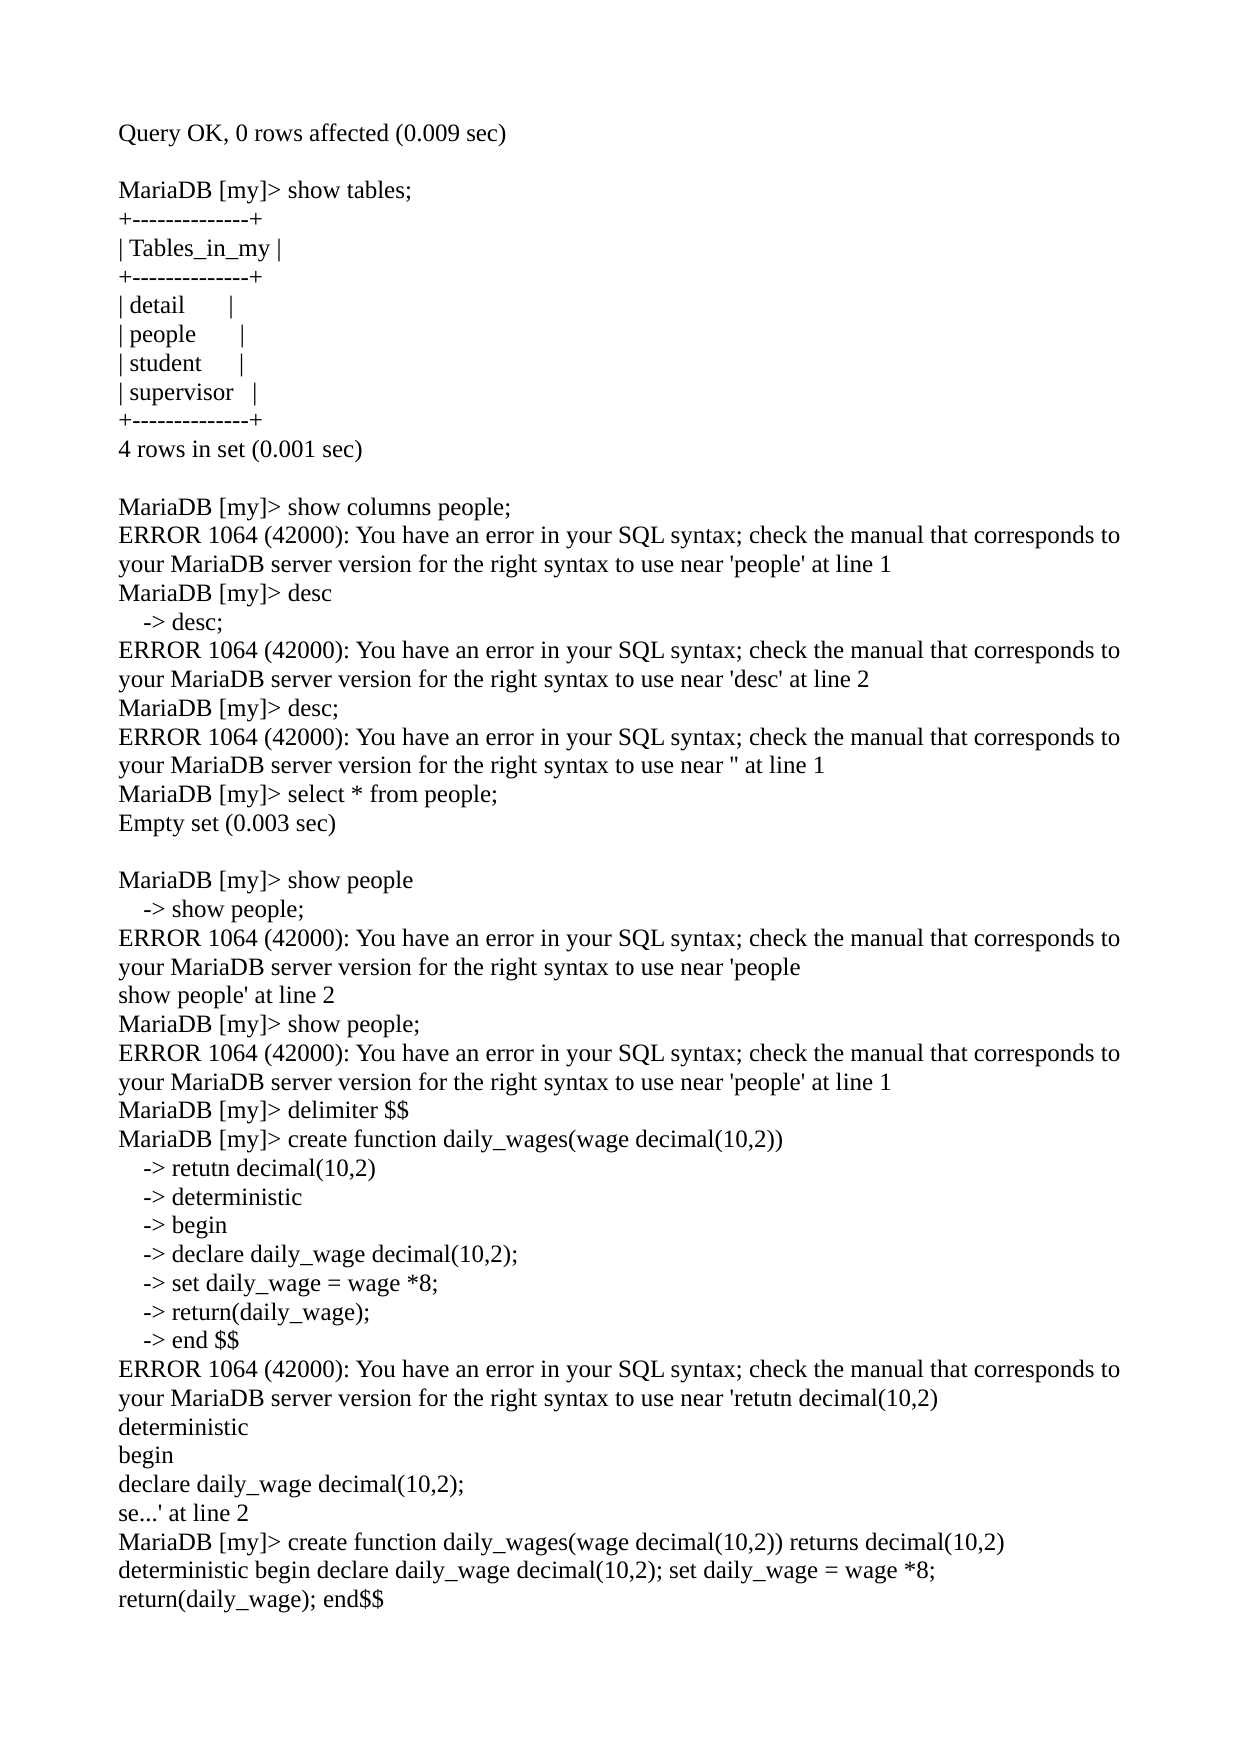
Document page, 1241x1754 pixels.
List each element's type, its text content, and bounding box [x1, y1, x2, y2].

text MariaDB [my]> select * from people; [118, 779, 1122, 808]
text ERROR 1064 (42000): You have an error in your SQL syntax; check the manual that corresponds to your MariaDB server version for the right syntax to use near 'people' at line 1 [118, 521, 1122, 578]
text -> end $$ [118, 1326, 1122, 1354]
text +--------------+ [118, 204, 1122, 233]
text MariaDB [my]> delimiter $$ [118, 1096, 1122, 1124]
text MariaDB [my]> show tables; [118, 176, 1122, 204]
text -> set daily_wage = wage *8; [118, 1268, 1122, 1297]
text ERROR 1064 (42000): You have an error in your SQL syntax; check the manual that corresponds to your MariaDB server version for the right syntax to use near 'retutn decimal(10,2) [118, 1354, 1122, 1412]
text | supervisor | [118, 377, 1122, 406]
text se...' at line 2 [118, 1498, 1122, 1527]
text MariaDB [my]> show columns people; [118, 492, 1122, 521]
text | student | [118, 348, 1122, 377]
text MariaDB [my]> desc; [118, 693, 1122, 722]
text MariaDB [my]> desc [118, 578, 1122, 607]
text show people' at line 2 [118, 981, 1122, 1009]
text ERROR 1064 (42000): You have an error in your SQL syntax; check the manual that corresponds to your MariaDB server version for the right syntax to use near 'people [118, 923, 1122, 981]
text MariaDB [my]> show people [118, 866, 1122, 894]
text begin [118, 1441, 1122, 1469]
text MariaDB [my]> create function daily_wages(wage decimal(10,2)) [118, 1124, 1122, 1153]
text +--------------+ [118, 262, 1122, 291]
text -> retutn decimal(10,2) [118, 1153, 1122, 1182]
text MariaDB [my]> create function daily_wages(wage decimal(10,2)) returns decimal(10,2) deterministic begin declare daily_wage decimal(10,2); set daily_wage = wage *8; return(daily_wage); end$$ [118, 1527, 1122, 1613]
text Empty set (0.003 sec) [118, 808, 1122, 837]
text deterministic [118, 1412, 1122, 1441]
text -> begin [118, 1211, 1122, 1239]
text MariaDB [my]> show people; [118, 1009, 1122, 1038]
text -> return(daily_wage); [118, 1297, 1122, 1326]
text | detail | [118, 291, 1122, 319]
text ERROR 1064 (42000): You have an error in your SQL syntax; check the manual that corresponds to your MariaDB server version for the right syntax to use near '' at line 1 [118, 722, 1122, 779]
text declare daily_wage decimal(10,2); [118, 1469, 1122, 1498]
text -> declare daily_wage decimal(10,2); [118, 1239, 1122, 1268]
text | Tables_in_my | [118, 233, 1122, 262]
text ERROR 1064 (42000): You have an error in your SQL syntax; check the manual that corresponds to your MariaDB server version for the right syntax to use near 'desc' at line 2 [118, 636, 1122, 693]
text 4 rows in set (0.001 sec) [118, 434, 1122, 463]
text Query OK, 0 rows affected (0.009 sec) [118, 118, 1122, 147]
text -> show people; [118, 894, 1122, 923]
text ERROR 1064 (42000): You have an error in your SQL syntax; check the manual that corresponds to your MariaDB server version for the right syntax to use near 'people' at line 1 [118, 1038, 1122, 1096]
text -> deterministic [118, 1182, 1122, 1211]
text +--------------+ [118, 406, 1122, 434]
text | people | [118, 319, 1122, 348]
text -> desc; [118, 607, 1122, 636]
